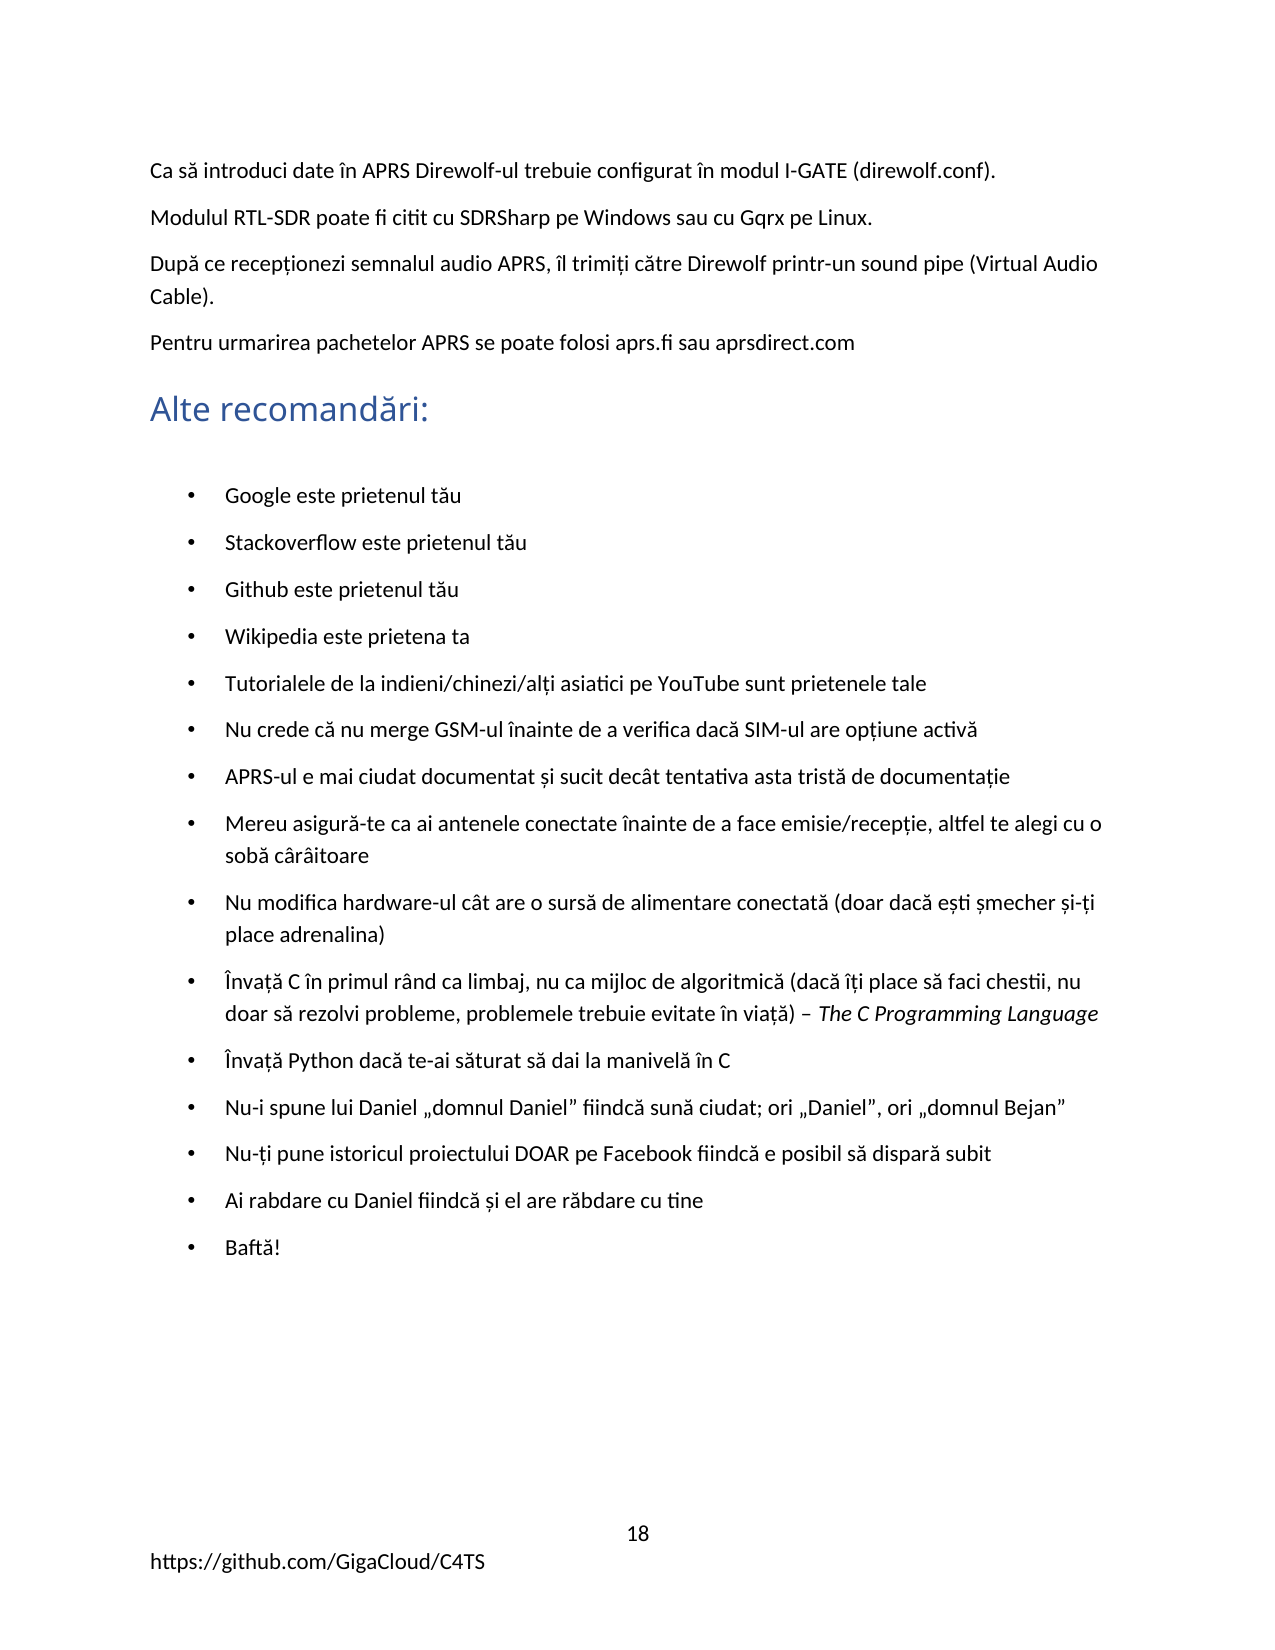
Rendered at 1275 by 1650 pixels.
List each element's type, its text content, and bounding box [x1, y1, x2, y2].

list APRS-ul e mai ciudat documentat și sucit decât tentativa asta tristă de documentație [187, 762, 1125, 790]
subtitle Alte recomandări: [150, 386, 1125, 431]
text Ca să introduci date în APRS Direwolf-ul trebuie configurat în modul I-GATE (direwolf.conf). [150, 156, 1125, 184]
list Baftă! [187, 1233, 1125, 1261]
list Stackoverflow este prietenul tău [187, 528, 1125, 556]
list Nu modifica hardware-ul cât are o sursă de alimentare conectată (doar dacă ești șmecher și-ți place adrenalina) [187, 888, 1125, 948]
list Github este prietenul tău [187, 575, 1125, 603]
list Ai rabdare cu Daniel fiindcă și el are răbdare cu tine [187, 1186, 1125, 1214]
list Mereu asigură-te ca ai antenele conectate înainte de a face emisie/recepție, altfel te alegi cu o sobă cârâitoare [187, 809, 1125, 869]
text Pentru urmarirea pachetelor APRS se poate folosi aprs.fi sau aprsdirect.com [150, 328, 1125, 357]
list Google este prietenul tău [187, 482, 1125, 509]
list Învață C în primul rând ca limbaj, nu ca mijloc de algoritmică (dacă îți place să faci chestii, nu doar să rezolvi probleme, problemele trebuie evitate în viață) – The C Programming Language [187, 967, 1125, 1027]
list Nu-ți pune istoricul proiectului DOAR pe Facebook fiindcă e posibil să dispară subit [187, 1139, 1125, 1167]
list Nu crede că nu merge GSM-ul înainte de a verifica dacă SIM-ul are opțiune activă [187, 715, 1125, 743]
text Modulul RTL-SDR poate fi citit cu SDRSharp pe Windows sau cu Gqrx pe Linux. [150, 203, 1125, 231]
list Wikipedia este prietena ta [187, 622, 1125, 650]
list Nu-i spune lui Daniel „domnul Daniel” fiindcă sună ciudat; ori „Daniel”, ori „domnul Bejan” [187, 1093, 1125, 1121]
text După ce recepționezi semnalul audio APRS, îl trimiți către Direwolf printr-un sound pipe (Virtual Audio Cable). [150, 249, 1125, 310]
list Învață Python dacă te-ai săturat să dai la manivelă în C [187, 1046, 1125, 1074]
list Tutorialele de la indieni/chinezi/alți asiatici pe YouTube sunt prietenele tale [187, 669, 1125, 697]
